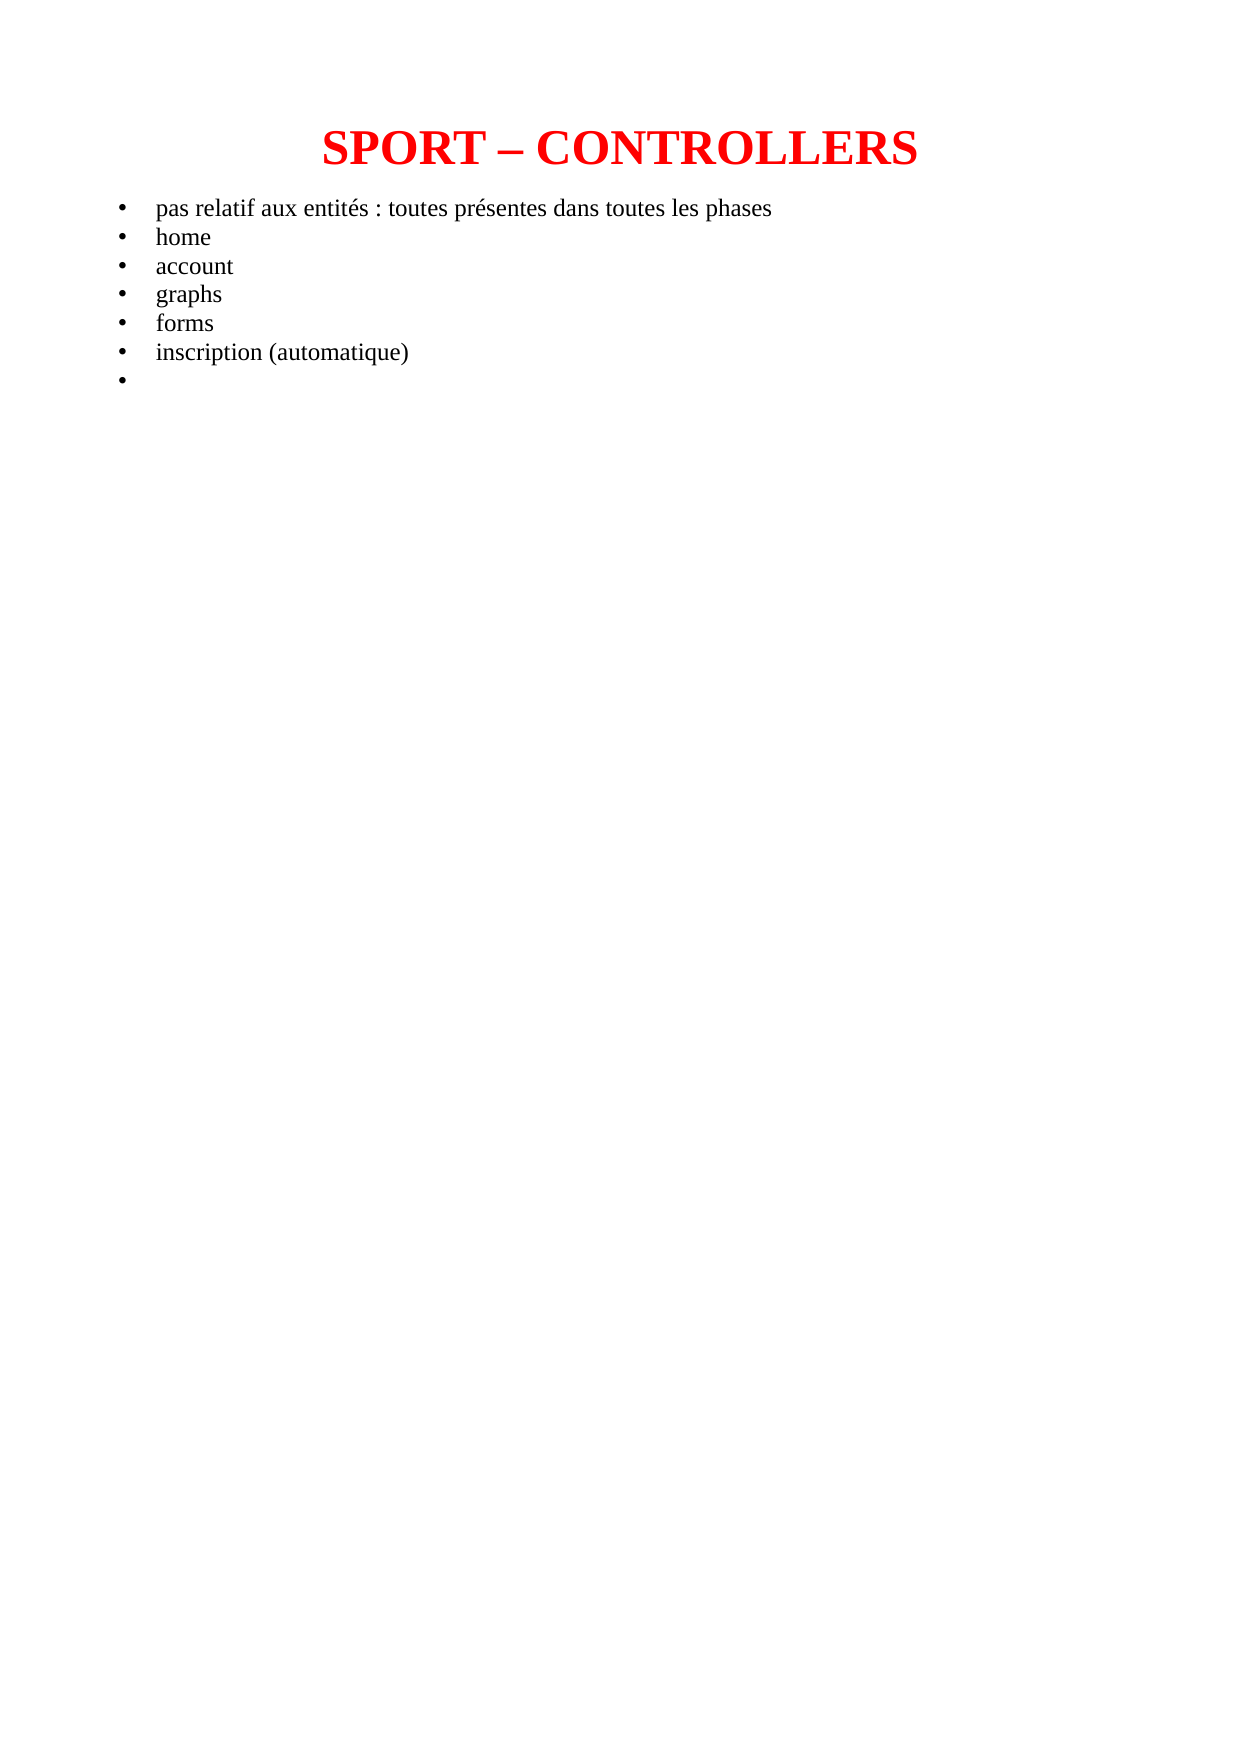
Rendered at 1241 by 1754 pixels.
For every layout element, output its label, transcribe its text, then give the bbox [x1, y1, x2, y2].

list graphs [118, 279, 1122, 308]
list inscription (automatique) [118, 337, 1122, 366]
list account [118, 251, 1122, 279]
list pas relatif aux entités : toutes présentes dans toutes les phases [118, 193, 1122, 222]
list home [118, 222, 1122, 251]
list forms [118, 308, 1122, 337]
subtitle Sport – controllers [118, 118, 1122, 176]
